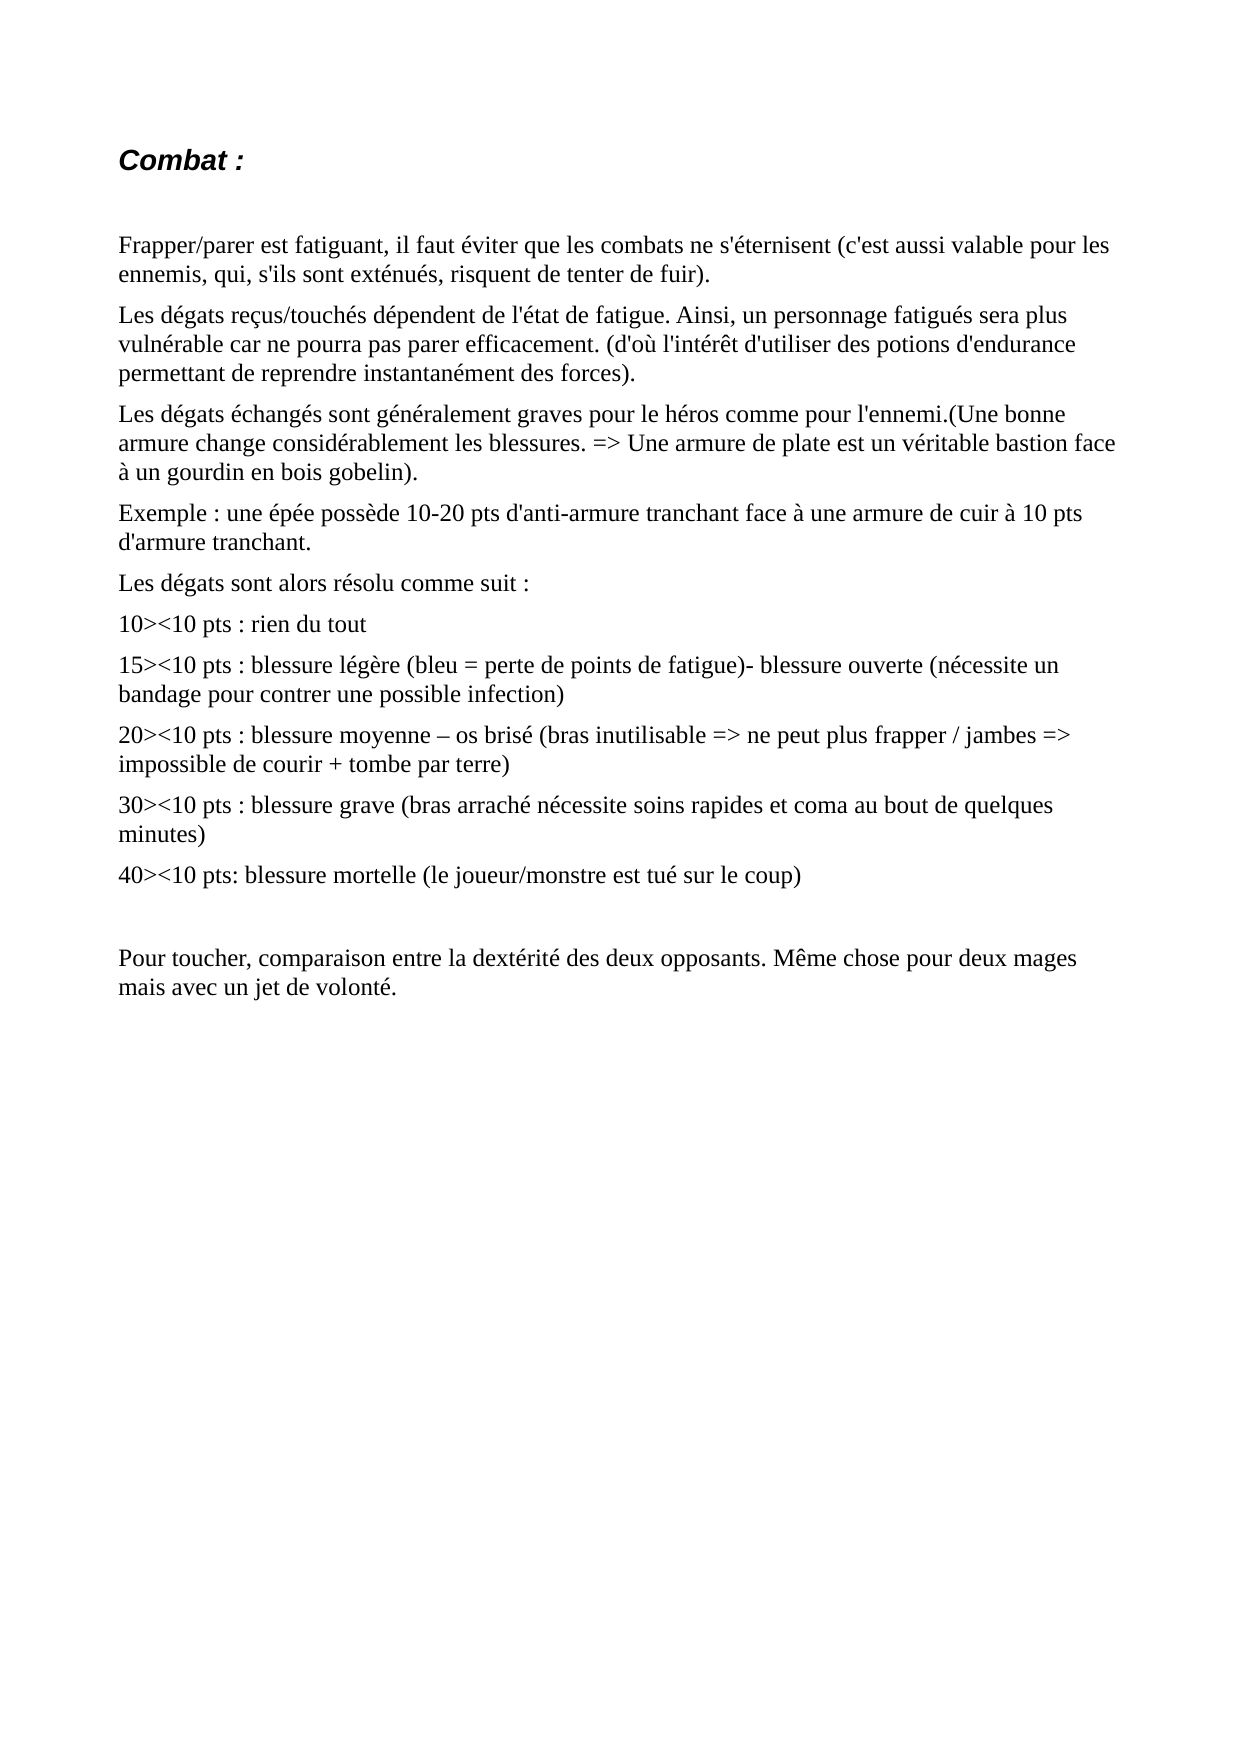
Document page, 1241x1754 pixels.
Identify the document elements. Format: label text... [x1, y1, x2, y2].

text Les dégats échangés sont généralement graves pour le héros comme pour l'ennemi.(Une bonne armure change considérablement les blessures. => Une armure de plate est un véritable bastion face à un gourdin en bois gobelin). [118, 399, 1122, 485]
text 10><10 pts : rien du tout [118, 609, 1122, 638]
text 20><10 pts : blessure moyenne – os brisé (bras inutilisable => ne peut plus frapper / jambes => impossible de courir + tombe par terre) [118, 720, 1122, 778]
text Les dégats reçus/touchés dépendent de l'état de fatigue. Ainsi, un personnage fatigués sera plus vulnérable car ne pourra pas parer efficacement. (d'où l'intérêt d'utiliser des potions d'endurance permettant de reprendre instantanément des forces). [118, 300, 1122, 387]
subtitle Combat : [118, 143, 1122, 177]
text Les dégats sont alors résolu comme suit : [118, 568, 1122, 597]
text 30><10 pts : blessure grave (bras arraché nécessite soins rapides et coma au bout de quelques minutes) [118, 790, 1122, 848]
text 40><10 pts: blessure mortelle (le joueur/monstre est tué sur le coup) [118, 860, 1122, 889]
text Frapper/parer est fatiguant, il faut éviter que les combats ne s'éternisent (c'est aussi valable pour les ennemis, qui, s'ils sont exténués, risquent de tenter de fuir). [118, 230, 1122, 288]
text Exemple : une épée possède 10-20 pts d'anti-armure tranchant face à une armure de cuir à 10 pts d'armure tranchant. [118, 498, 1122, 555]
text 15><10 pts : blessure légère (bleu = perte de points de fatigue)- blessure ouverte (nécessite un bandage pour contrer une possible infection) [118, 650, 1122, 708]
text Pour toucher, comparaison entre la dextérité des deux opposants. Même chose pour deux mages mais avec un jet de volonté. [118, 943, 1122, 1000]
